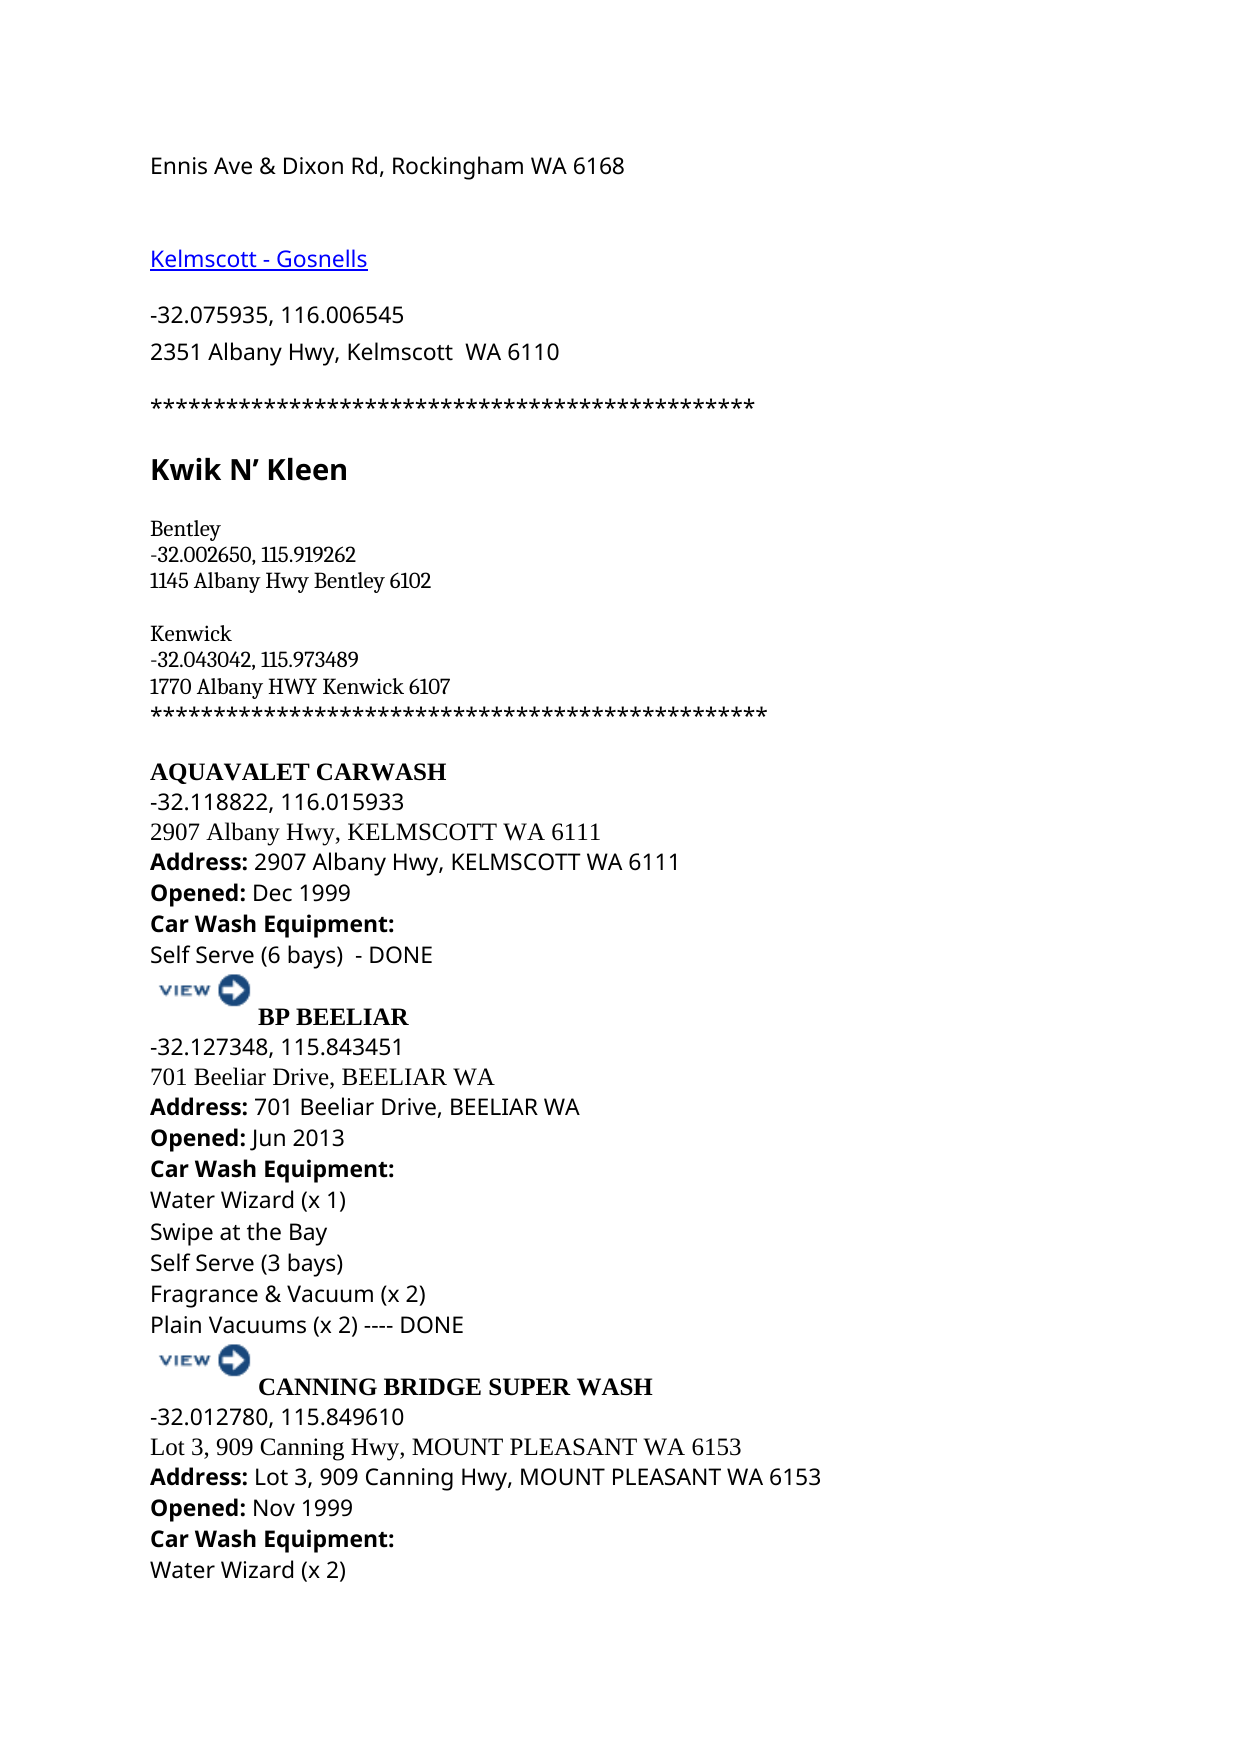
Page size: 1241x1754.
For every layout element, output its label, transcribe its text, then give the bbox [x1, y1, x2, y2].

text ************************************************ [150, 392, 1090, 423]
text Bentley [150, 515, 1090, 542]
text Self Serve (3 bays) Fragrance & Vacuum (x 2) Plain Vacuums (x 2) ---- DONE [150, 1247, 1090, 1372]
text -32.002650, 115.919262 [150, 542, 1090, 568]
text Address: Lot 3, 909 Canning Hwy, MOUNT PLEASANT WA 6153 Opened: Nov 1999 Car Wash Equipment: Water Wizard (x 2) [150, 1460, 1090, 1585]
text Address: 701 Beeliar Drive, BEELIAR WA Opened: Jun 2013 Car Wash Equipment: Water Wizard (x 1) Swipe at the Bay [150, 1090, 1090, 1247]
text -32.043042, 115.973489 [150, 647, 1090, 673]
text Kelmscott - Gosnells [150, 243, 1090, 274]
text -32.118822, 116.015933 2907 Albany Hwy, KELMSCOTT WA 6111 [150, 785, 1090, 845]
text CANNING BRIDGE SUPER WASH [150, 1372, 1090, 1400]
picture [150, 970, 258, 1011]
text Kenwick [150, 621, 1090, 647]
text 1145 Albany Hwy Bentley 6102 [150, 568, 1090, 594]
text Kwik N’ Kleen [150, 449, 1090, 489]
text Address: 2907 Albany Hwy, KELMSCOTT WA 6111 Opened: Dec 1999 Car Wash Equipment: Self Serve (6 bays) - DONE [150, 845, 1090, 1002]
text -32.012780, 115.849610 Lot 3, 909 Canning Hwy, MOUNT PLEASANT WA 6153 [150, 1400, 1090, 1460]
picture [150, 1340, 258, 1381]
text AQUAVALET CARWASH [150, 757, 1090, 785]
text -32.127348, 115.843451 701 Beeliar Drive, BEELIAR WA [150, 1030, 1090, 1090]
text ************************************************* [150, 700, 1090, 731]
text 1770 Albany HWY Kenwick 6107 [150, 673, 1090, 700]
text -32.075935, 116.006545 2351 Albany Hwy, Kelmscott WA 6110 [150, 299, 1090, 367]
text Ennis Ave & Dixon Rd, Rockingham WA 6168 [150, 150, 1090, 217]
text BP BEELIAR [150, 1002, 1090, 1030]
